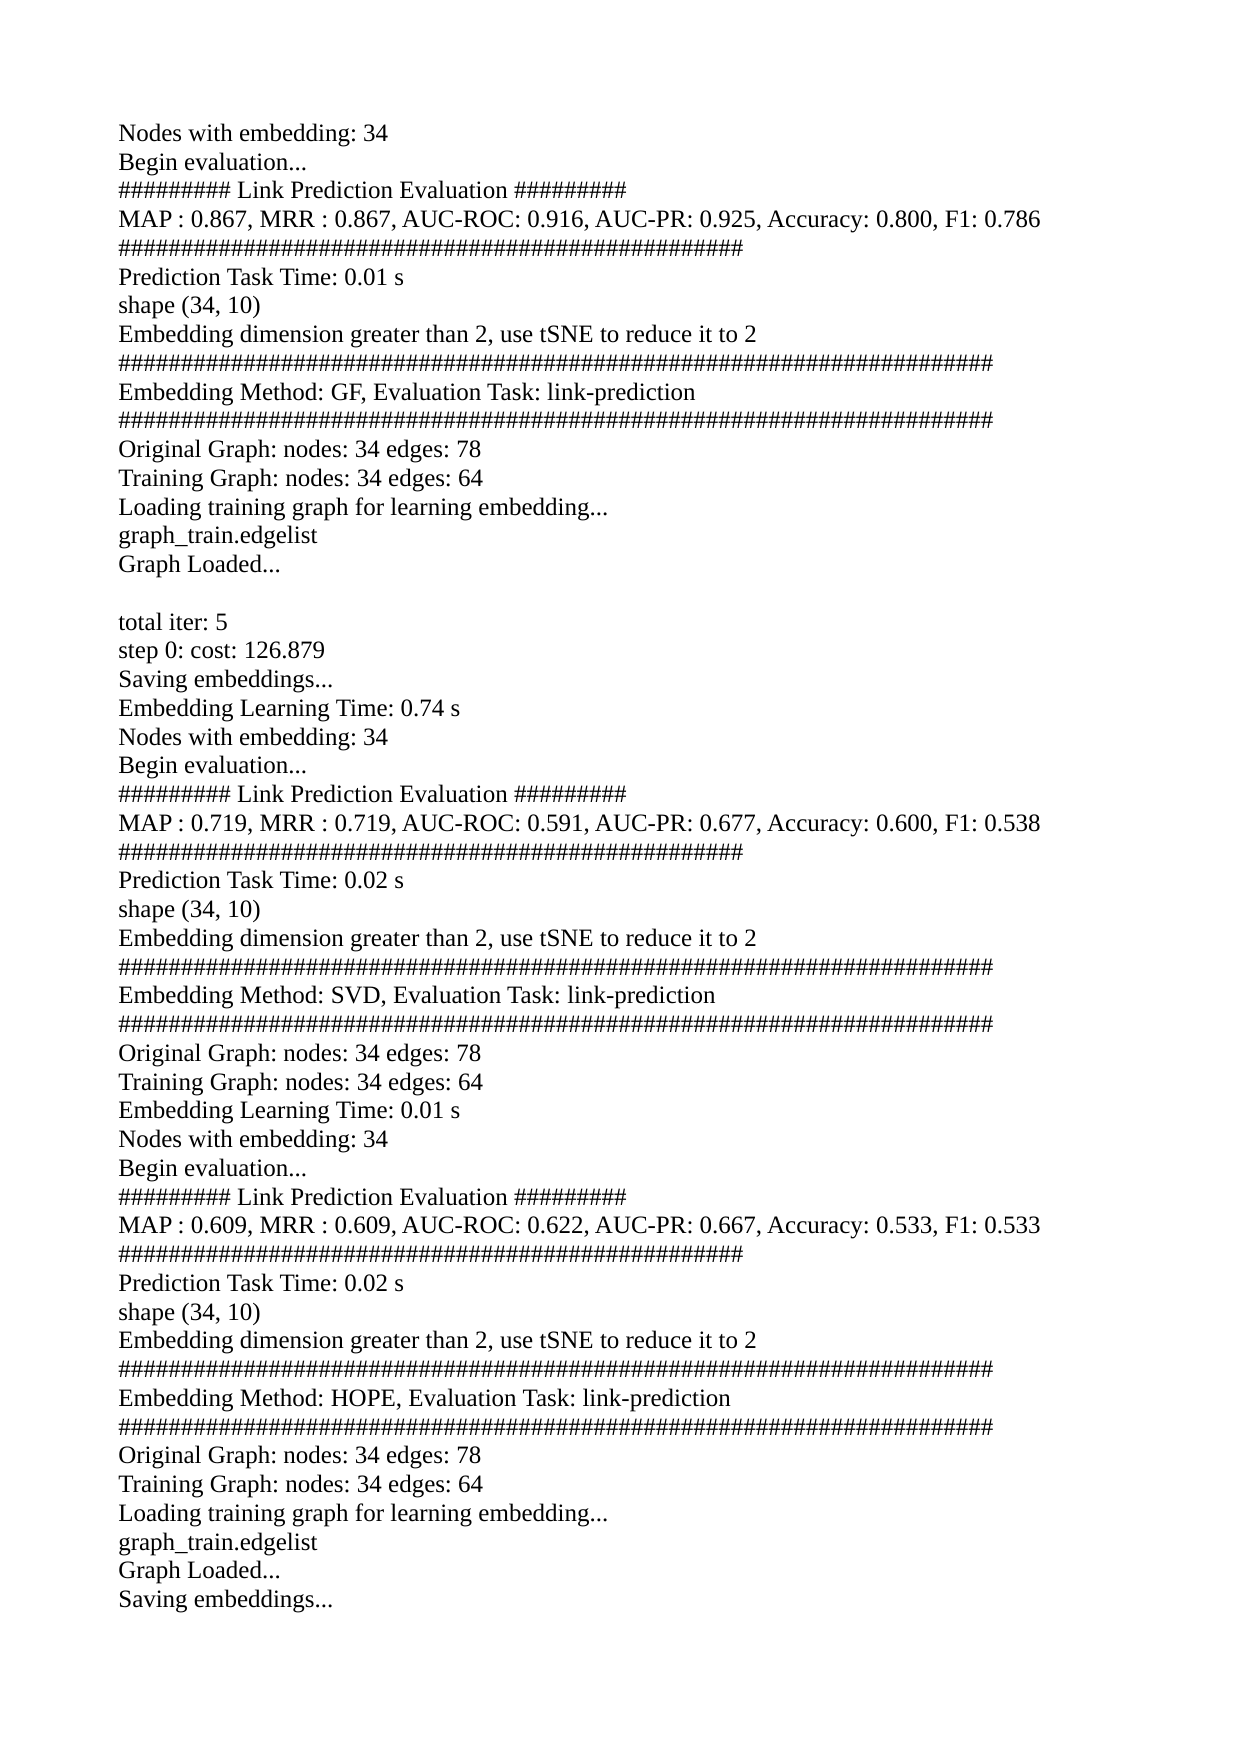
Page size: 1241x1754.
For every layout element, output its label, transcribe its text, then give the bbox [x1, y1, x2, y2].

text Begin evaluation... [118, 1153, 1122, 1182]
text ###################################################################### [118, 348, 1122, 377]
text ################################################## [118, 1239, 1122, 1268]
text Embedding Learning Time: 0.74 s [118, 693, 1122, 722]
text Training Graph: nodes: 34 edges: 64 [118, 1067, 1122, 1096]
text Graph Loaded... [118, 549, 1122, 578]
text ######### Link Prediction Evaluation ######### [118, 176, 1122, 204]
text Prediction Task Time: 0.01 s [118, 262, 1122, 291]
text Original Graph: nodes: 34 edges: 78 [118, 1441, 1122, 1469]
text Nodes with embedding: 34 [118, 1124, 1122, 1153]
text Begin evaluation... [118, 751, 1122, 779]
text Training Graph: nodes: 34 edges: 64 [118, 1469, 1122, 1498]
text ###################################################################### [118, 1412, 1122, 1441]
text Saving embeddings... [118, 1584, 1122, 1613]
text ######### Link Prediction Evaluation ######### [118, 779, 1122, 808]
text total iter: 5 [118, 607, 1122, 636]
text shape (34, 10) [118, 894, 1122, 923]
text ######### Link Prediction Evaluation ######### [118, 1182, 1122, 1211]
text Embedding dimension greater than 2, use tSNE to reduce it to 2 [118, 1326, 1122, 1354]
text Embedding dimension greater than 2, use tSNE to reduce it to 2 [118, 319, 1122, 348]
text MAP : 0.867, MRR : 0.867, AUC-ROC: 0.916, AUC-PR: 0.925, Accuracy: 0.800, F1: 0.786 [118, 204, 1122, 233]
text Embedding dimension greater than 2, use tSNE to reduce it to 2 [118, 923, 1122, 952]
text Embedding Method: SVD, Evaluation Task: link-prediction [118, 981, 1122, 1009]
text Embedding Method: GF, Evaluation Task: link-prediction [118, 377, 1122, 406]
text ###################################################################### [118, 1009, 1122, 1038]
text shape (34, 10) [118, 291, 1122, 319]
text Begin evaluation... [118, 147, 1122, 176]
text Nodes with embedding: 34 [118, 722, 1122, 751]
text Training Graph: nodes: 34 edges: 64 [118, 463, 1122, 492]
text Embedding Method: HOPE, Evaluation Task: link-prediction [118, 1383, 1122, 1412]
text ################################################## [118, 233, 1122, 262]
text Embedding Learning Time: 0.01 s [118, 1096, 1122, 1124]
text Graph Loaded... [118, 1556, 1122, 1584]
text ###################################################################### [118, 1354, 1122, 1383]
text graph_train.edgelist [118, 1527, 1122, 1556]
text Original Graph: nodes: 34 edges: 78 [118, 1038, 1122, 1067]
text Loading training graph for learning embedding... [118, 1498, 1122, 1527]
text ###################################################################### [118, 406, 1122, 434]
text Original Graph: nodes: 34 edges: 78 [118, 434, 1122, 463]
text Loading training graph for learning embedding... [118, 492, 1122, 521]
text ################################################## [118, 837, 1122, 866]
text ###################################################################### [118, 952, 1122, 981]
text step 0: cost: 126.879 [118, 636, 1122, 664]
text MAP : 0.609, MRR : 0.609, AUC-ROC: 0.622, AUC-PR: 0.667, Accuracy: 0.533, F1: 0.533 [118, 1211, 1122, 1239]
text Prediction Task Time: 0.02 s [118, 866, 1122, 894]
text Nodes with embedding: 34 [118, 118, 1122, 147]
text graph_train.edgelist [118, 521, 1122, 549]
text Saving embeddings... [118, 664, 1122, 693]
text MAP : 0.719, MRR : 0.719, AUC-ROC: 0.591, AUC-PR: 0.677, Accuracy: 0.600, F1: 0.538 [118, 808, 1122, 837]
text Prediction Task Time: 0.02 s [118, 1268, 1122, 1297]
text shape (34, 10) [118, 1297, 1122, 1326]
